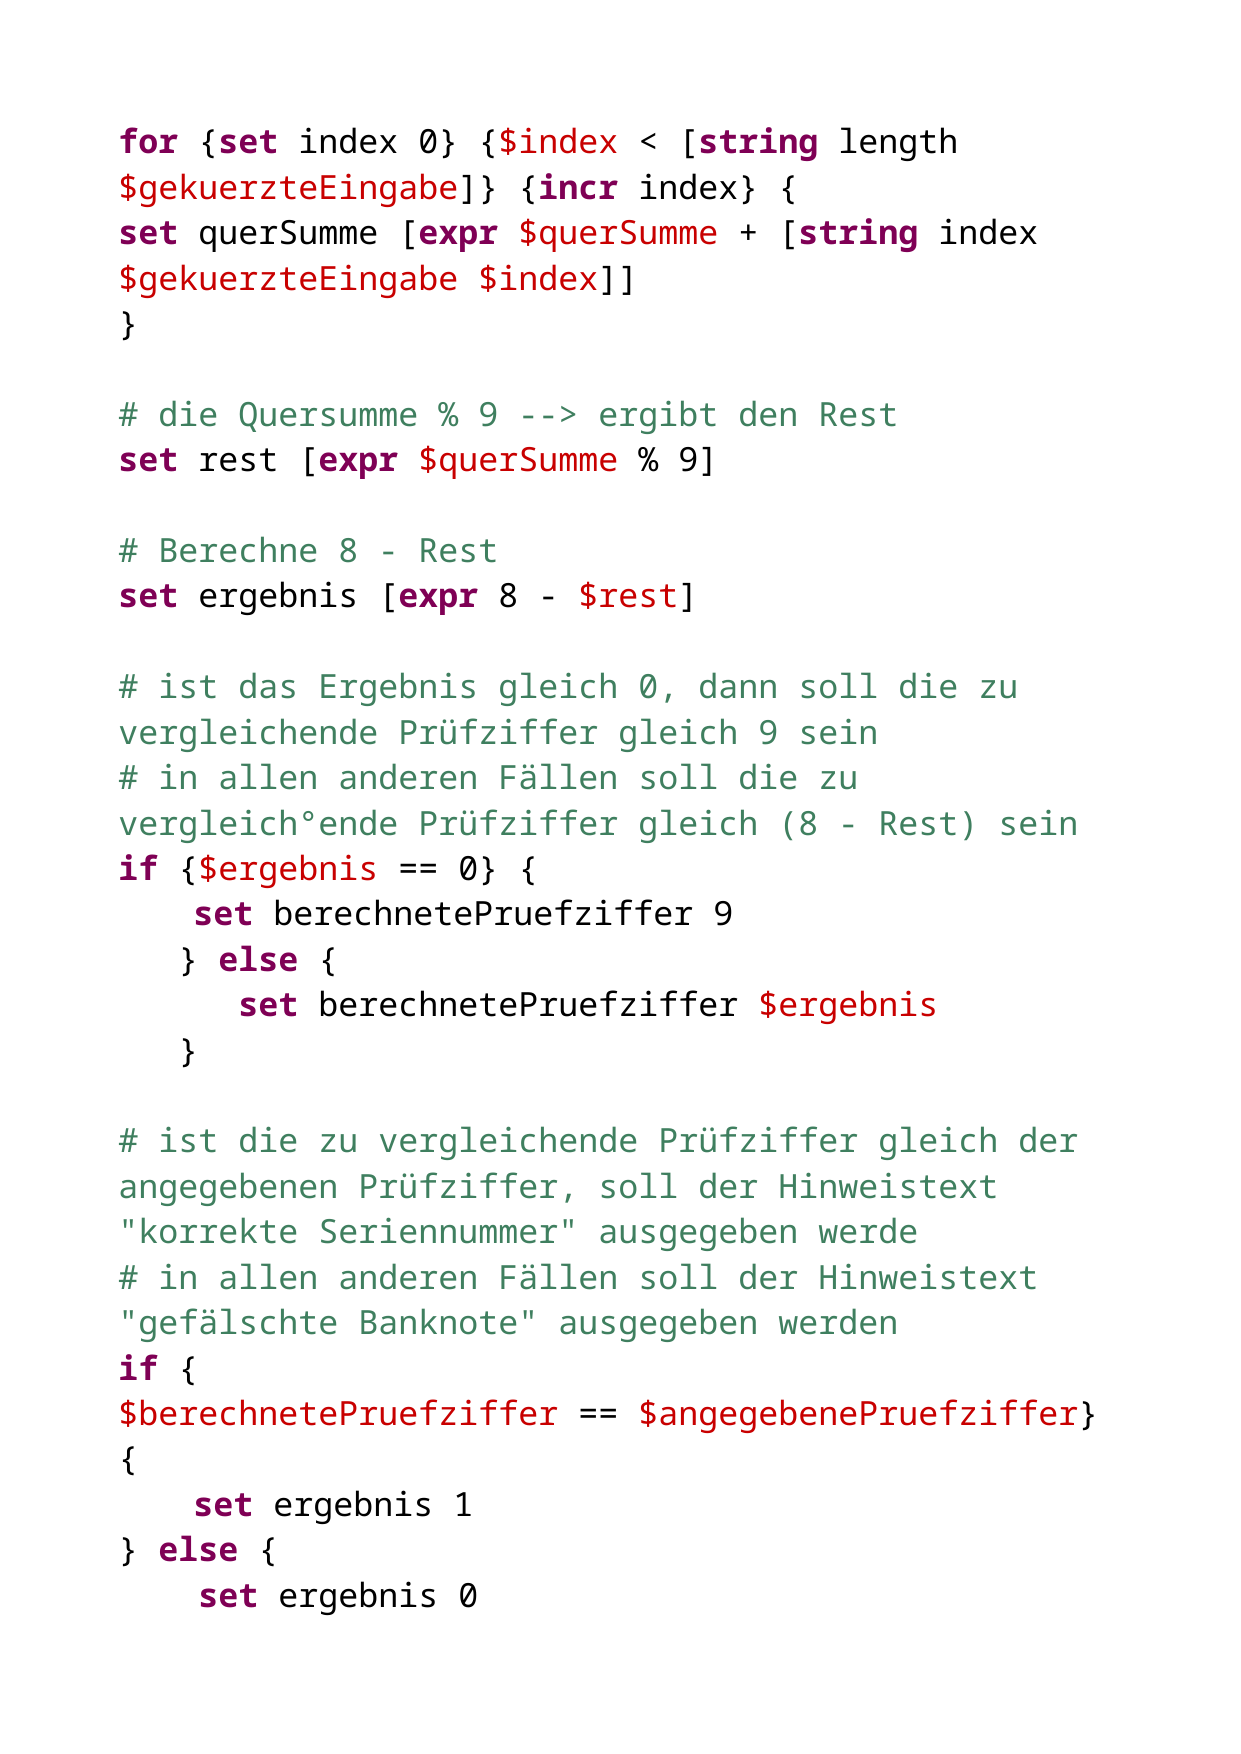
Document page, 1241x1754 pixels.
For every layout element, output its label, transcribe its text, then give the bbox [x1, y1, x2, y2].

text # in allen anderen Fällen soll die zu vergleich°ende Prüfziffer gleich (8 - Rest) sein [118, 754, 1122, 845]
text set ergebnis 1 [118, 1481, 1122, 1526]
text $berechnetePruefziffer == $angegebenePruefziffer} { [118, 1390, 1122, 1481]
text set ergebnis [expr 8 - $rest] [118, 572, 1122, 618]
text set ergebnis 0 [118, 1571, 1122, 1617]
text set berechnetePruefziffer $ergebnis [118, 981, 1122, 1026]
text set rest [expr $querSumme % 9] [118, 436, 1122, 481]
text # in allen anderen Fällen soll der Hinweistext "gefälschte Banknote" ausgegeben werden [118, 1253, 1122, 1344]
text # ist die zu vergleichende Prüfziffer gleich der angegebenen Prüfziffer, soll der Hinweistext "korrekte Seriennummer" ausgegeben werde [118, 1117, 1122, 1253]
text # ist das Ergebnis gleich 0, dann soll die zu vergleichende Prüfziffer gleich 9 sein [118, 663, 1122, 754]
text if { [118, 1344, 1122, 1390]
text # Berechne 8 - Rest [118, 527, 1122, 572]
text } else { [118, 936, 1122, 981]
text } [118, 300, 1122, 345]
text } else { [118, 1526, 1122, 1571]
text # die Quersumme % 9 --> ergibt den Rest [118, 391, 1122, 436]
text } [118, 1026, 1122, 1072]
text set berechnetePruefziffer 9 [118, 890, 1122, 936]
text for {set index 0} {$index < [string length $gekuerzteEingabe]} {incr index} { [118, 118, 1122, 209]
text if {$ergebnis == 0} { [118, 845, 1122, 890]
text set querSumme [expr $querSumme + [string index $gekuerzteEingabe $index]] [118, 209, 1122, 300]
